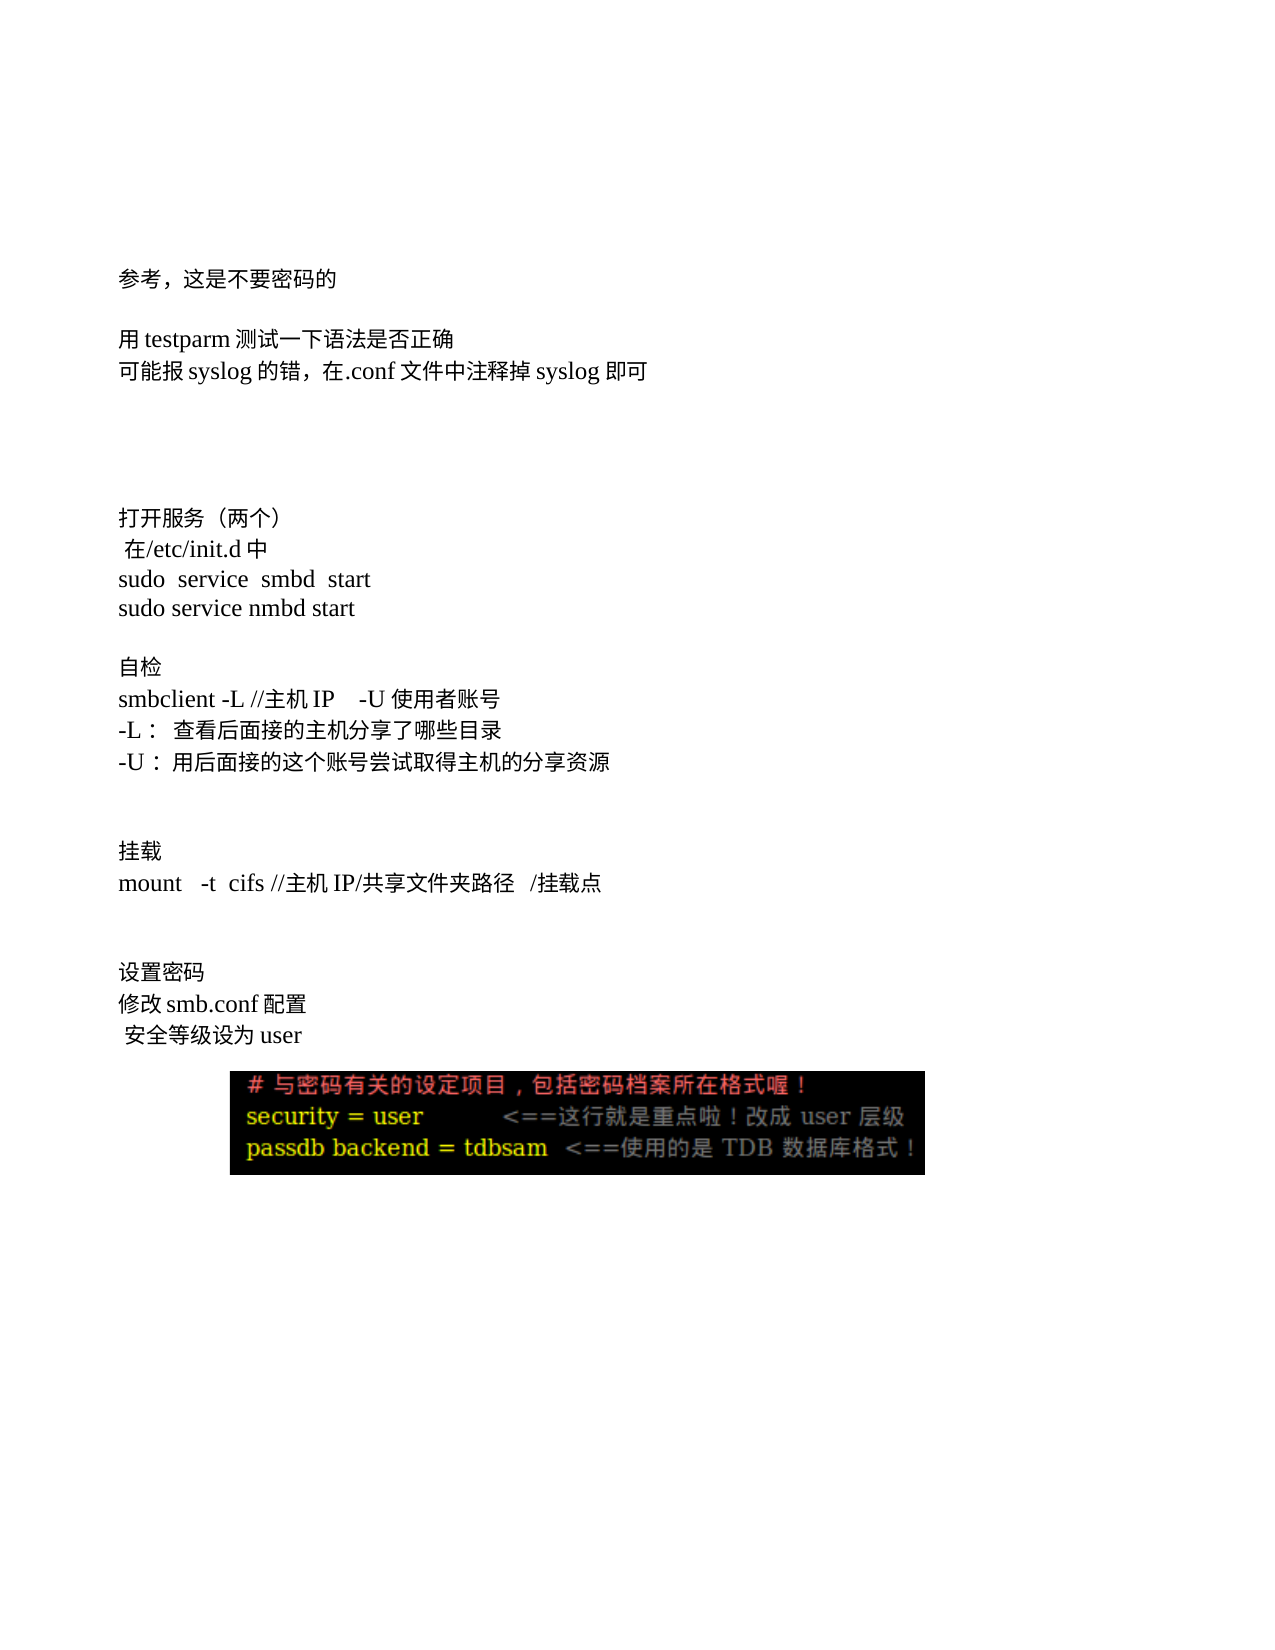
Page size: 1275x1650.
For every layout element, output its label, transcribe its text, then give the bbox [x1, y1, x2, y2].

text mount -t cifs //主机IP/共享文件夹路径 /挂载点 [118, 866, 1157, 898]
text -U ：用后面接的这个账号尝试取得主机的分享资源 [118, 745, 1157, 777]
text smbclient -L //主机IP -U 使用者账号 [118, 682, 1157, 713]
text 自检 [118, 650, 1157, 682]
text sudo service nmbd start [118, 593, 1157, 621]
text -L ： 查看后面接的主机分享了哪些目录 [118, 713, 1157, 745]
text 修改smb.conf配置 [118, 987, 1157, 1018]
picture [229, 1071, 925, 1175]
text sudo service smbd start [118, 564, 1157, 593]
text 安全等级设为user [118, 1018, 1157, 1050]
text 参考，这是不要密码的 [118, 262, 1157, 293]
text 打开服务（两个） [118, 501, 1157, 532]
text 可能报syslog的错，在.conf文件中注释掉syslog即可 [118, 354, 1157, 386]
text 挂载 [118, 834, 1157, 866]
text 设置密码 [118, 955, 1157, 987]
text 在/etc/init.d中 [118, 532, 1157, 564]
text 用testparm测试一下语法是否正确 [118, 322, 1157, 354]
